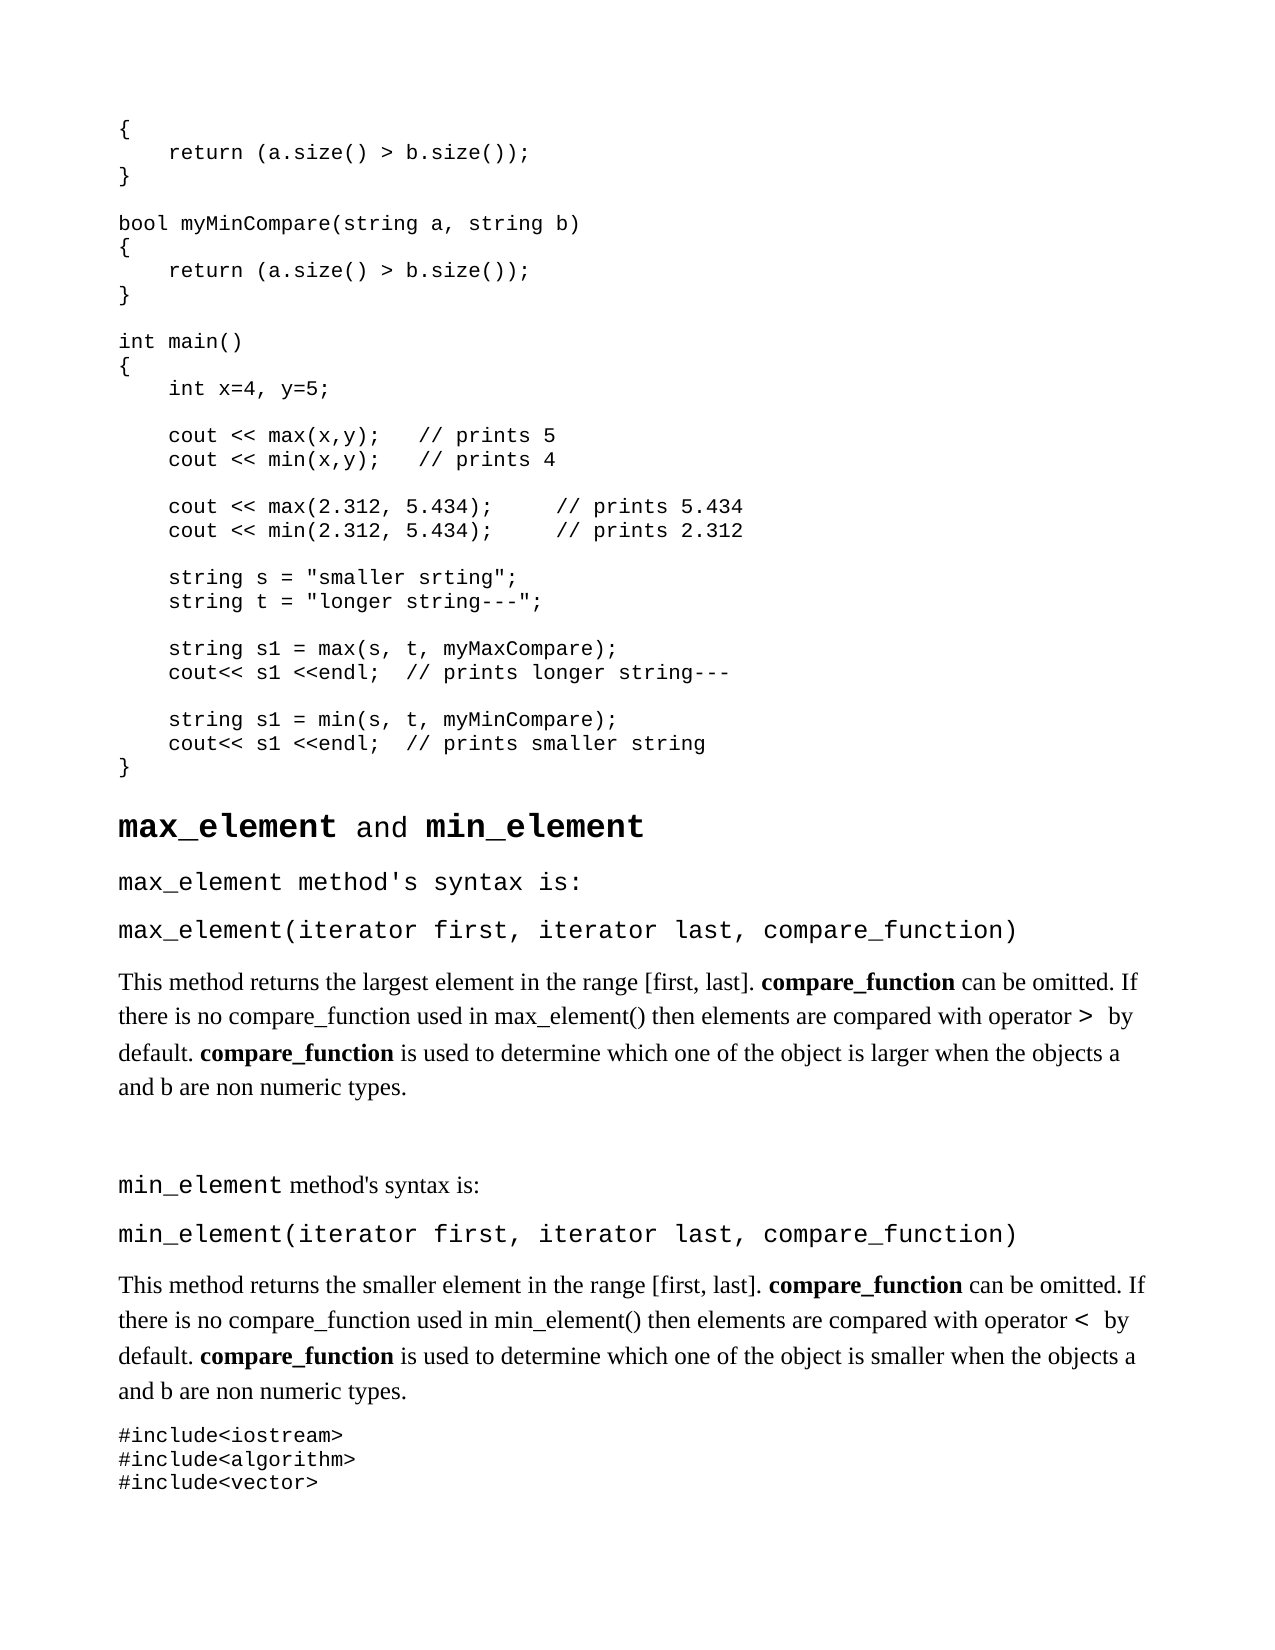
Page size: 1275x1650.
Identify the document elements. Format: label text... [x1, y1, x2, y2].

text int x=4, y=5; [118, 378, 1157, 402]
text cout << max(x,y); // prints 5 [118, 426, 1157, 449]
text { [118, 118, 1157, 142]
text This method returns the smaller element in the range [first, last]. compare_function can be omitted. If there is no compare_function used in min_element() then elements are compared with operator < by default. compare_function is used to determine which one of the object is smaller when the objects a and b are non numeric types. [118, 1270, 1157, 1405]
text string s1 = min(s, t, myMinCompare); [118, 709, 1157, 733]
text cout<< s1 <<endl; // prints longer string--- [118, 662, 1157, 686]
text cout << max(2.312, 5.434); // prints 5.434 [118, 496, 1157, 520]
text } [118, 757, 1157, 780]
text This method returns the largest element in the range [first, last]. compare_function can be omitted. If there is no compare_function used in max_element() then elements are compared with operator > by default. compare_function is used to determine which one of the object is larger when the objects a and b are non numeric types. [118, 967, 1157, 1101]
text { [118, 354, 1157, 378]
text max_element and min_element [118, 810, 1157, 847]
text return (a.size() > b.size()); [118, 142, 1157, 165]
text } [118, 284, 1157, 307]
text min_element(iterator first, iterator last, compare_function) [118, 1222, 1157, 1250]
text #include<iostream> [118, 1425, 1157, 1449]
text min_element method's syntax is: [118, 1170, 1157, 1201]
text return (a.size() > b.size()); [118, 260, 1157, 284]
text max_element(iterator first, iterator last, compare_function) [118, 918, 1157, 946]
text { [118, 236, 1157, 260]
text string s = "smaller srting"; [118, 567, 1157, 591]
text cout << min(2.312, 5.434); // prints 2.312 [118, 520, 1157, 544]
text } [118, 165, 1157, 189]
text cout << min(x,y); // prints 4 [118, 449, 1157, 473]
text #include<algorithm> [118, 1449, 1157, 1472]
text bool myMinCompare(string a, string b) [118, 213, 1157, 236]
text int main() [118, 331, 1157, 354]
text max_element method's syntax is: [118, 869, 1157, 898]
text #include<vector> [118, 1472, 1157, 1496]
text string t = "longer string---"; [118, 591, 1157, 615]
text string s1 = max(s, t, myMaxCompare); [118, 638, 1157, 662]
text cout<< s1 <<endl; // prints smaller string [118, 733, 1157, 757]
